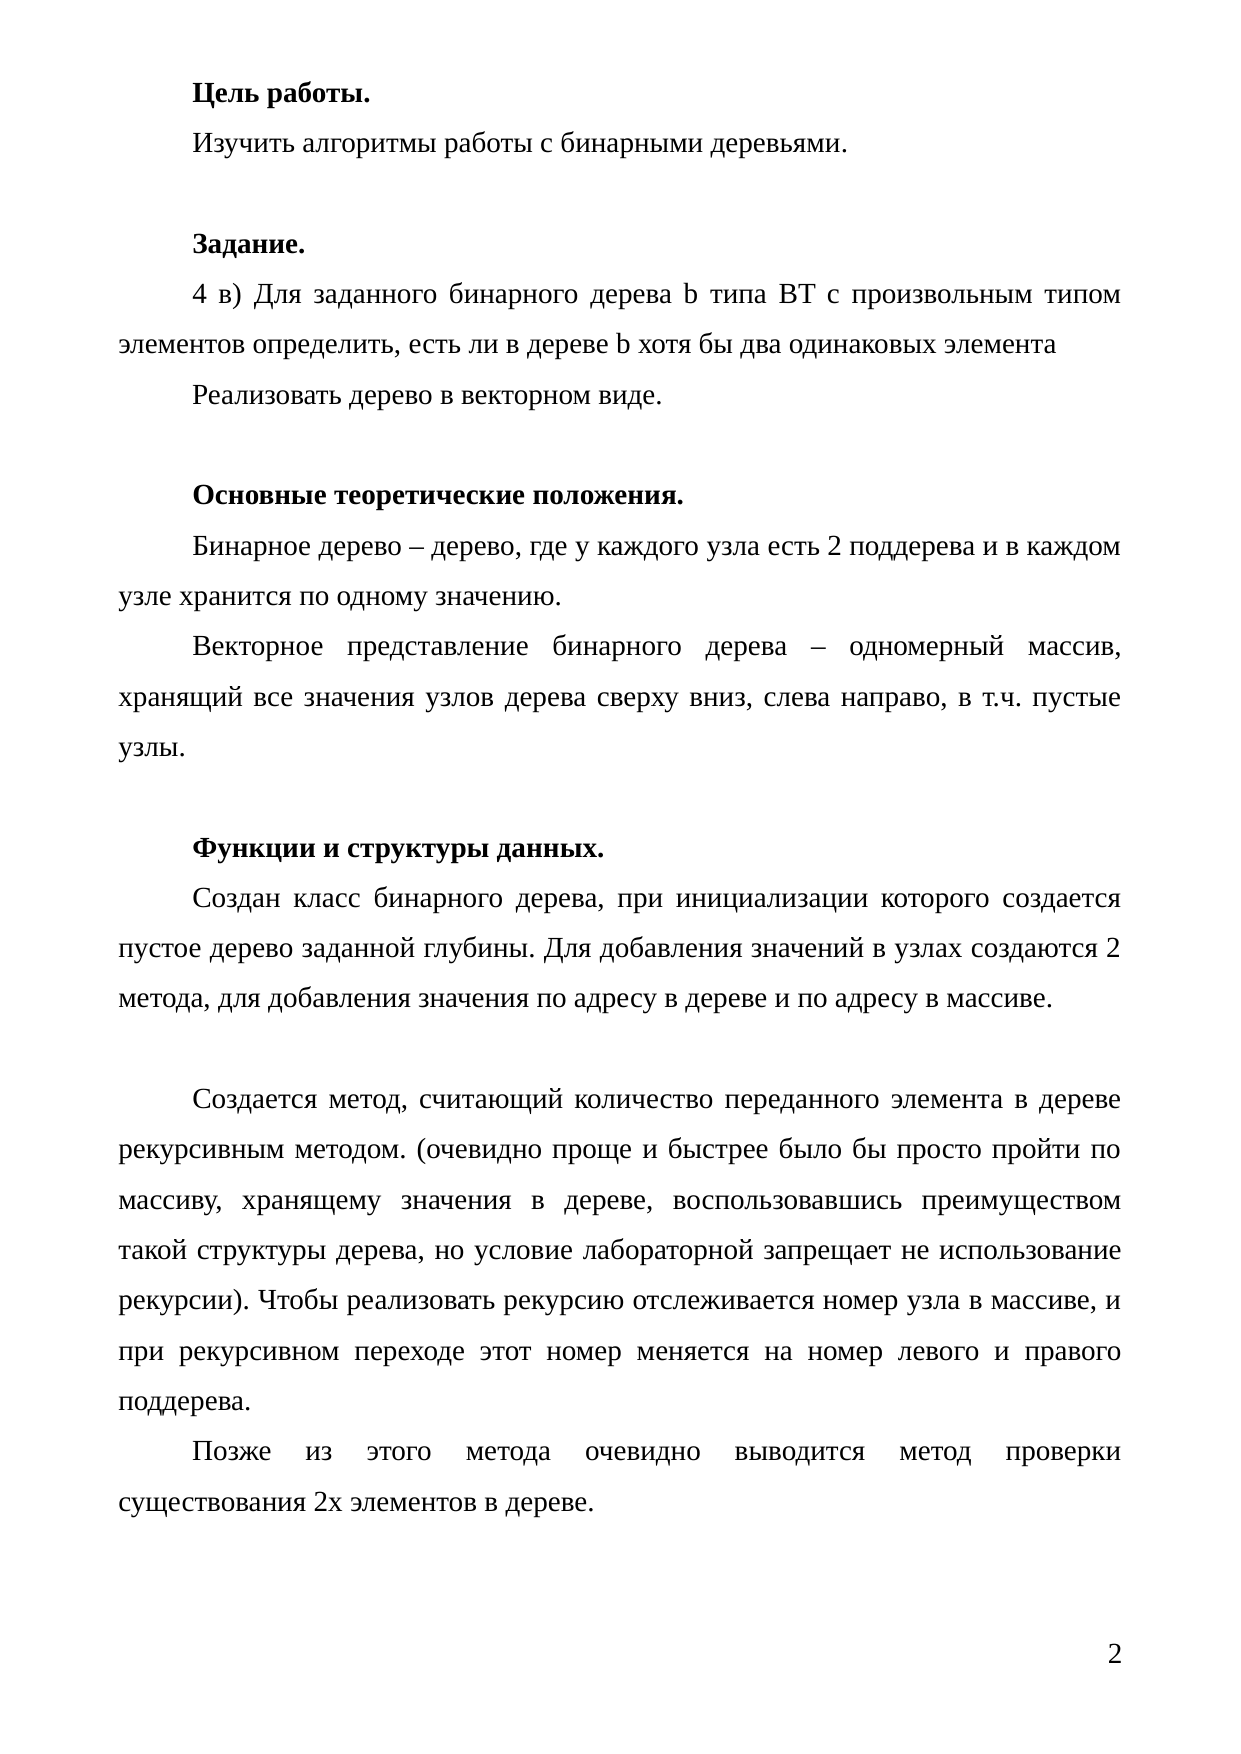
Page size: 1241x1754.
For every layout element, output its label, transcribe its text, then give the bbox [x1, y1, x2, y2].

subtitle Основные теоретические положения. [118, 477, 1122, 511]
text Создается метод, считающий количество переданного элемента в дереве рекурсивным методом. (очевидно проще и быстрее было бы просто пройти по массиву, хранящему значения в дереве, воспользовавшись преимуществом такой структуры дерева, но условие лабораторной запрещает не использование рекурсии). Чтобы реализовать рекурсию отслеживается номер узла в массиве, и при рекурсивном переходе этот номер меняется на номер левого и правого поддерева. Позже из этого метода очевидно выводится метод проверки существования 2х элементов в дереве. [118, 1081, 1122, 1517]
text Бинарное дерево – дерево, где у каждого узла есть 2 поддерева и в каждом узле хранится по одному значению. [118, 528, 1122, 612]
text Векторное представление бинарного дерева – одномерный массив, хранящий все значения узлов дерева сверху вниз, слева направо, в т.ч. пустые узлы. [118, 628, 1122, 763]
subtitle Цель работы. [118, 75, 1122, 108]
text Реализовать дерево в векторном виде. [118, 377, 1122, 410]
text 4 в) Для заданного бинарного дерева b типа BT с произвольным типом элементов определить, есть ли в дереве b хотя бы два одинаковых элемента [118, 276, 1122, 360]
subtitle Задание. [118, 226, 1122, 259]
text Изучить алгоритмы работы с бинарными деревьями. [118, 125, 1122, 159]
text Создан класс бинарного дерева, при инициализации которого создается пустое дерево заданной глубины. Для добавления значений в узлах создаются 2 метода, для добавления значения по адресу в дереве и по адресу в массиве. [118, 880, 1122, 1014]
subtitle Функции и структуры данных. [118, 830, 1122, 863]
